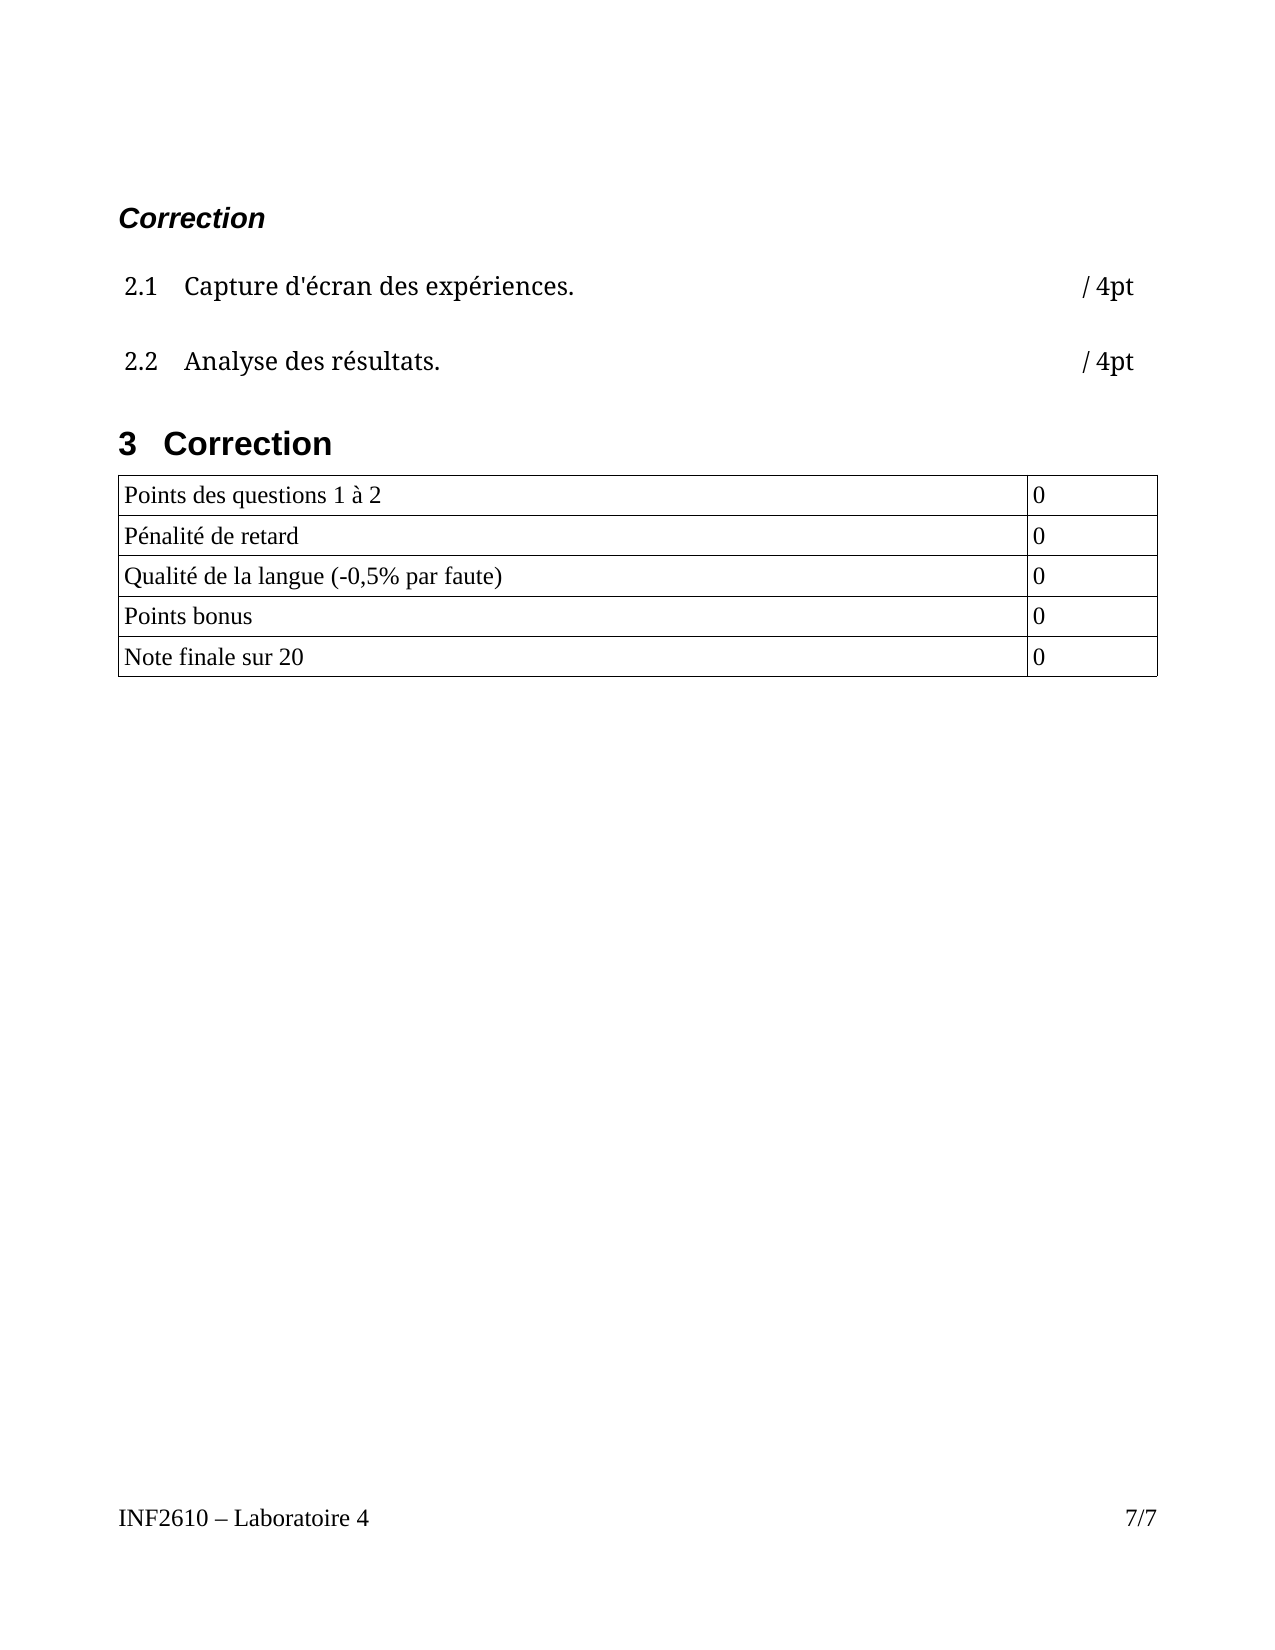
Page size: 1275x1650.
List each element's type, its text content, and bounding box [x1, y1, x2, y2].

table_header Capture d'écran des expériences. [118, 248, 1007, 323]
table_cell Pénalité de retard [119, 516, 1027, 555]
table_cell Qualité de la langue (-0,5% par faute) [119, 556, 1027, 596]
table_cell 0 [1028, 556, 1157, 596]
table_cell Analyse des résultats. [118, 323, 1007, 398]
subtitle Correction [118, 423, 1157, 462]
table_cell 0 [1028, 637, 1157, 676]
subtitle Correction [118, 201, 1157, 235]
table_header / 4pt [1077, 248, 1157, 323]
table_header Points des questions 1 à 2 [119, 476, 1027, 515]
table_header 0 [1028, 476, 1157, 515]
table_cell Note finale sur 20 [119, 637, 1027, 676]
table_cell / 4pt [1077, 323, 1157, 398]
table_cell 0 [1028, 516, 1157, 555]
table_cell Points bonus [119, 597, 1027, 636]
table_cell 0 [1028, 597, 1157, 636]
table_header [1008, 248, 1077, 323]
table_cell [1008, 323, 1077, 398]
